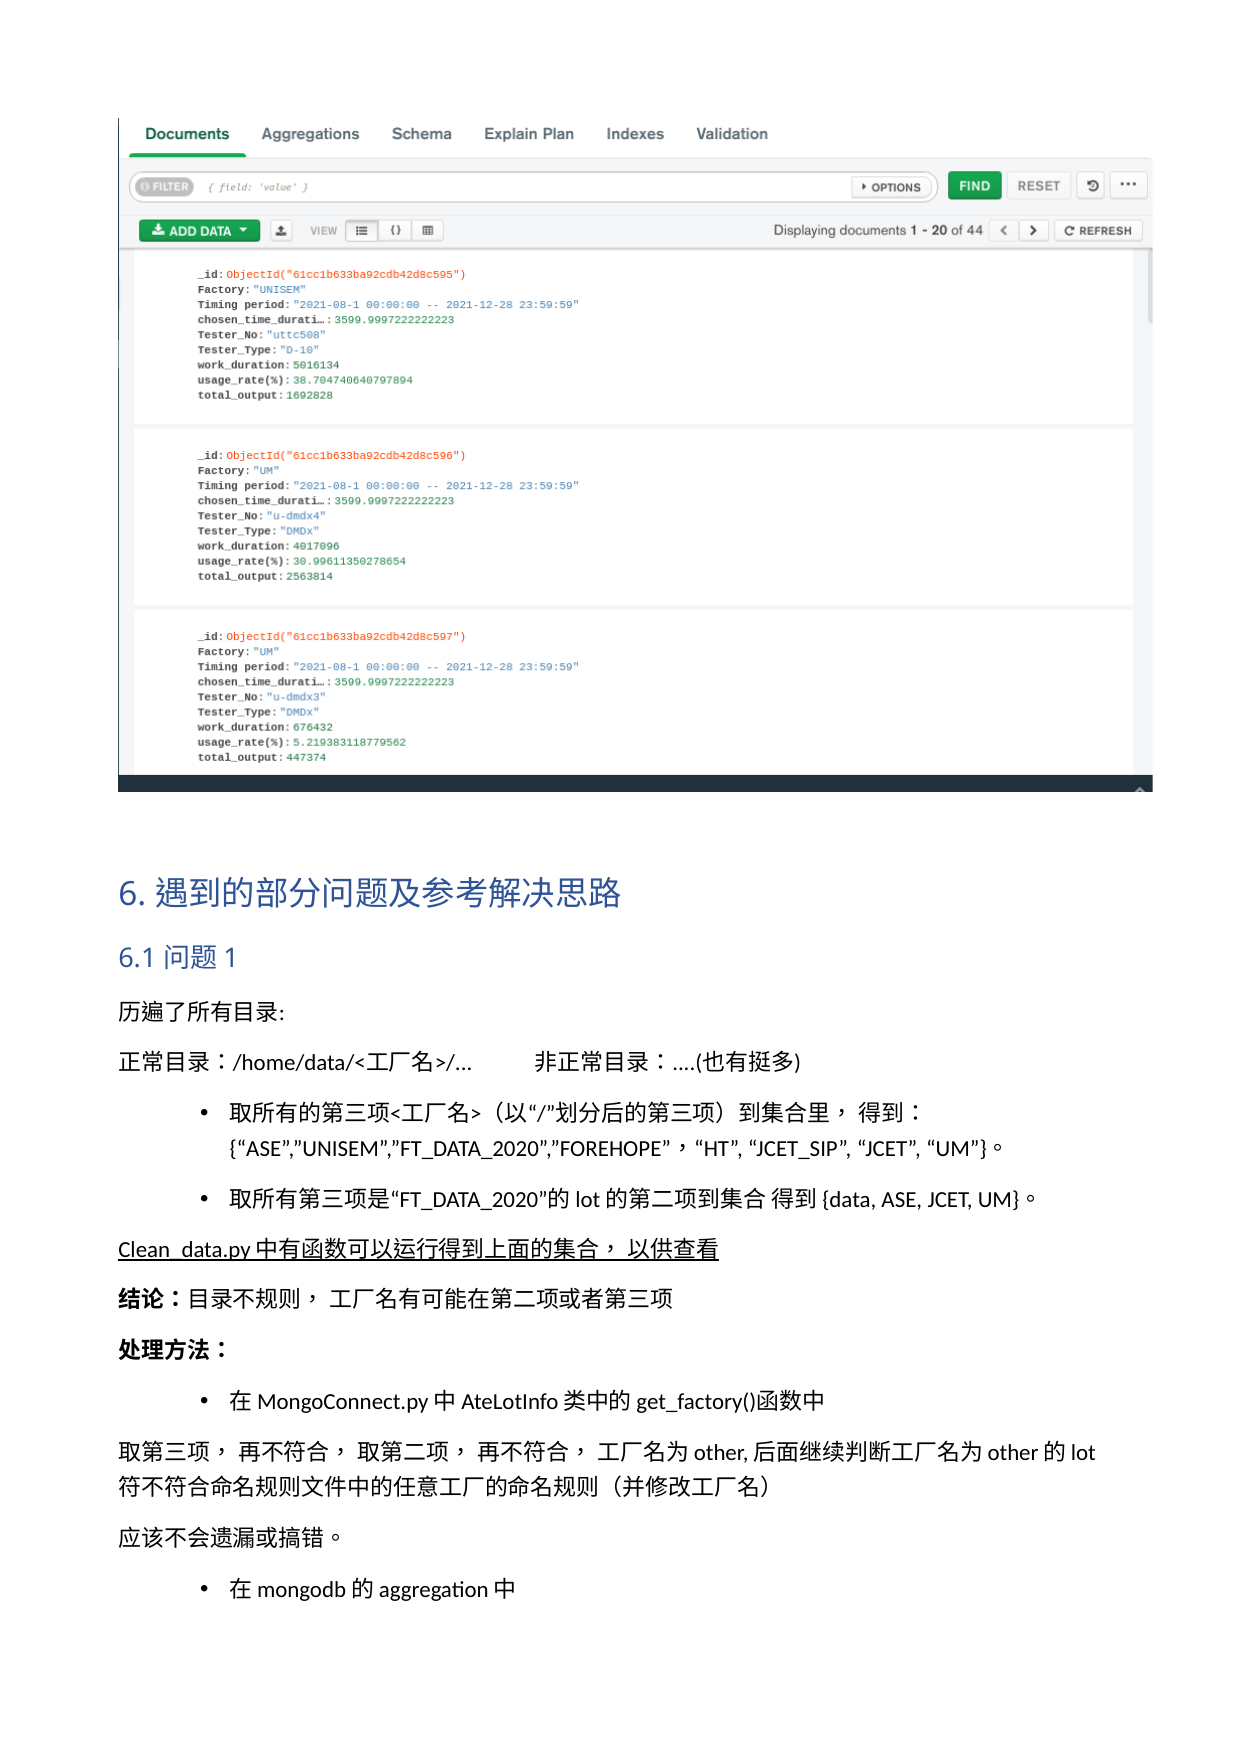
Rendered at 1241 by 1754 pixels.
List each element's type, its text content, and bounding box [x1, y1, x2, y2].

list 取所有的第三项<工厂名>（以“/”划分后的第三项）到集合里， 得到：{“ASE”,”UNISEM”,”FT_DATA_2020”,”FOREHOPE”，“HT”, “JCET_SIP”, “JCET”, “UM”}。 [200, 1091, 1122, 1163]
text 历遍了所有目录: [118, 990, 1122, 1026]
list 在MongoConnect.py中 AteLotInfo类中的get_factory()函数中 [200, 1379, 1122, 1415]
text 结论：目录不规则， 工厂名有可能在第二项或者第三项 [118, 1278, 1122, 1314]
text 应该不会遗漏或搞错。 [118, 1516, 1122, 1552]
text 6.1 问题1 [118, 930, 1122, 975]
text Clean_data.py中有函数可以运行得到上面的集合， 以供查看 [118, 1228, 1122, 1264]
list 在mongodb 的aggregation中 [200, 1567, 1122, 1603]
text 取第三项， 再不符合， 取第二项， 再不符合， 工厂名为other, 后面继续判断工厂名为other的lot符不符合命名规则文件中的任意工厂的命名规则（并修改工厂名） [118, 1430, 1122, 1502]
text 6. 遇到的部分问题及参考解决思路 [118, 862, 1122, 915]
picture [118, 118, 1153, 792]
text 处理方法： [118, 1329, 1122, 1365]
text 正常目录：/home/data/<工厂名>/... 非正常目录：....(也有挺多) [118, 1040, 1122, 1076]
list 取所有第三项是“FT_DATA_2020”的lot 的第二项到集合 得到 {data, ASE, JCET, UM}。 [200, 1177, 1122, 1213]
